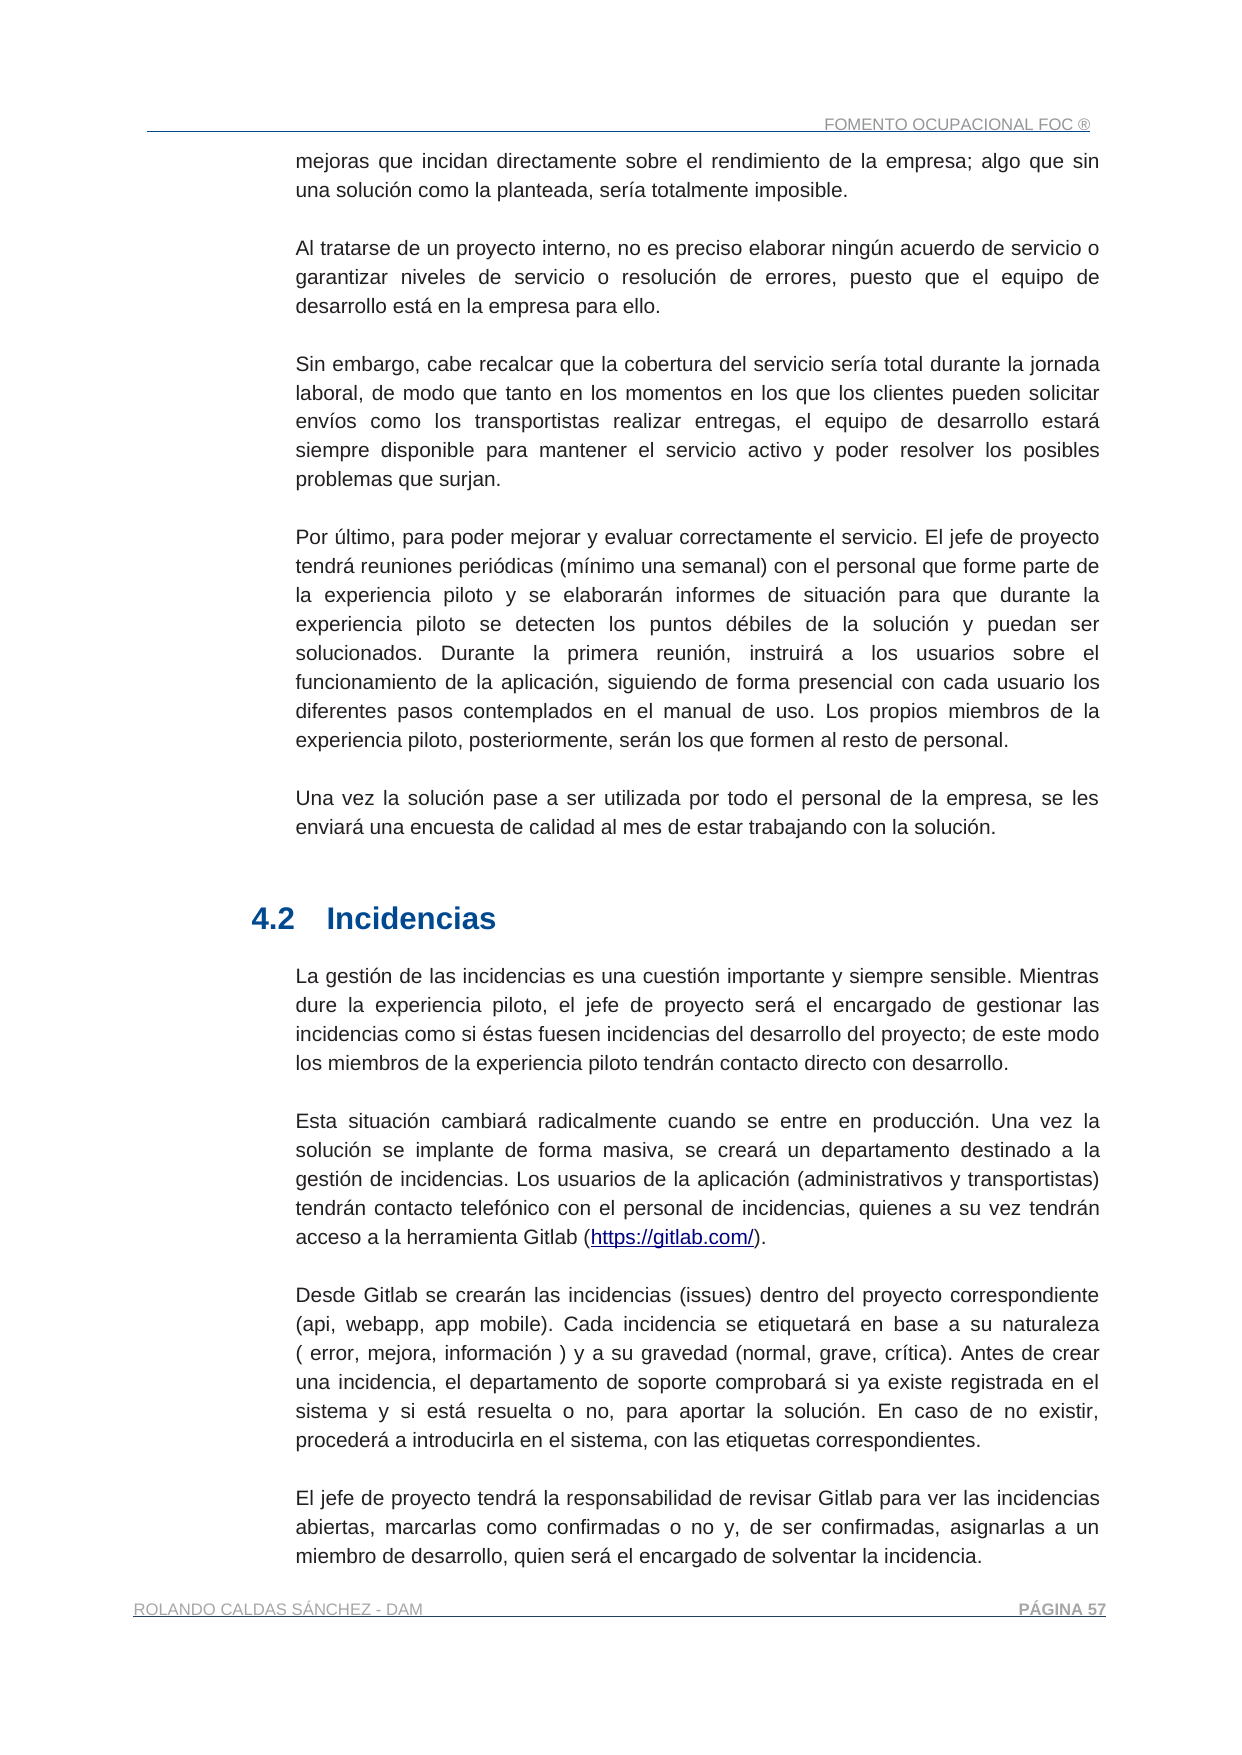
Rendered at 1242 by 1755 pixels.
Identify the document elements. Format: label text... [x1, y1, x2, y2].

text mejoras que incidan directamente sobre el rendimiento de la empresa; algo que sin una solución como la planteada, sería totalmente imposible. [295, 149, 1101, 202]
text Al tratarse de un proyecto interno, no es preciso elaborar ningún acuerdo de servicio o garantizar niveles de servicio o resolución de errores, puesto que el equipo de desarrollo está en la empresa para ello. [295, 236, 1101, 317]
text Desde Gitlab se crearán las incidencias (issues) dentro del proyecto correspondiente (api, webapp, app mobile). Cada incidencia se etiquetará en base a su naturaleza ( error, mejora, información ) y a su gravedad (normal, grave, crítica). Antes de crear una incidencia, el departamento de soporte comprobará si ya existe registrada en el sistema y si está resuelta o no, para aportar la solución. En caso de no existir, procederá a introducirla en el sistema, con las etiquetas correspondientes. [295, 1283, 1101, 1452]
text Por último, para poder mejorar y evaluar correctamente el servicio. El jefe de proyecto tendrá reuniones periódicas (mínimo una semanal) con el personal que forme parte de la experiencia piloto y se elaborarán informes de situación para que durante la experiencia piloto se detecten los puntos débiles de la solución y puedan ser solucionados. Durante la primera reunión, instruirá a los usuarios sobre el funcionamiento de la aplicación, siguiendo de forma presencial con cada usuario los diferentes pasos contemplados en el manual de uso. Los propios miembros de la experiencia piloto, posteriormente, serán los que formen al resto de personal. [295, 525, 1101, 752]
list Incidencias [251, 900, 1106, 935]
text El jefe de proyecto tendrá la responsabilidad de revisar Gitlab para ver las incidencias abiertas, marcarlas como confirmadas o no y, de ser confirmadas, asignarlas a un miembro de desarrollo, quien será el encargado de solventar la incidencia. [295, 1486, 1101, 1567]
text Esta situación cambiará radicalmente cuando se entre en producción. Una vez la solución se implante de forma masiva, se creará un departamento destinado a la gestión de incidencias. Los usuarios de la aplicación (administrativos y transportistas) tendrán contacto telefónico con el personal de incidencias, quienes a su vez tendrán acceso a la herramienta Gitlab (https://gitlab.com/). [295, 1109, 1101, 1249]
text Sin embargo, cabe recalcar que la cobertura del servicio sería total durante la jornada laboral, de modo que tanto en los momentos en los que los clientes pueden solicitar envíos como los transportistas realizar entregas, el equipo de desarrollo estará siempre disponible para mantener el servicio activo y poder resolver los posibles problemas que surjan. [295, 351, 1101, 491]
text Una vez la solución pase a ser utilizada por todo el personal de la empresa, se les enviará una encuesta de calidad al mes de estar trabajando con la solución. [295, 786, 1101, 839]
text La gestión de las incidencias es una cuestión importante y siempre sensible. Mientras dure la experiencia piloto, el jefe de proyecto será el encargado de gestionar las incidencias como si éstas fuesen incidencias del desarrollo del proyecto; de este modo los miembros de la experiencia piloto tendrán contacto directo con desarrollo. [295, 964, 1101, 1075]
